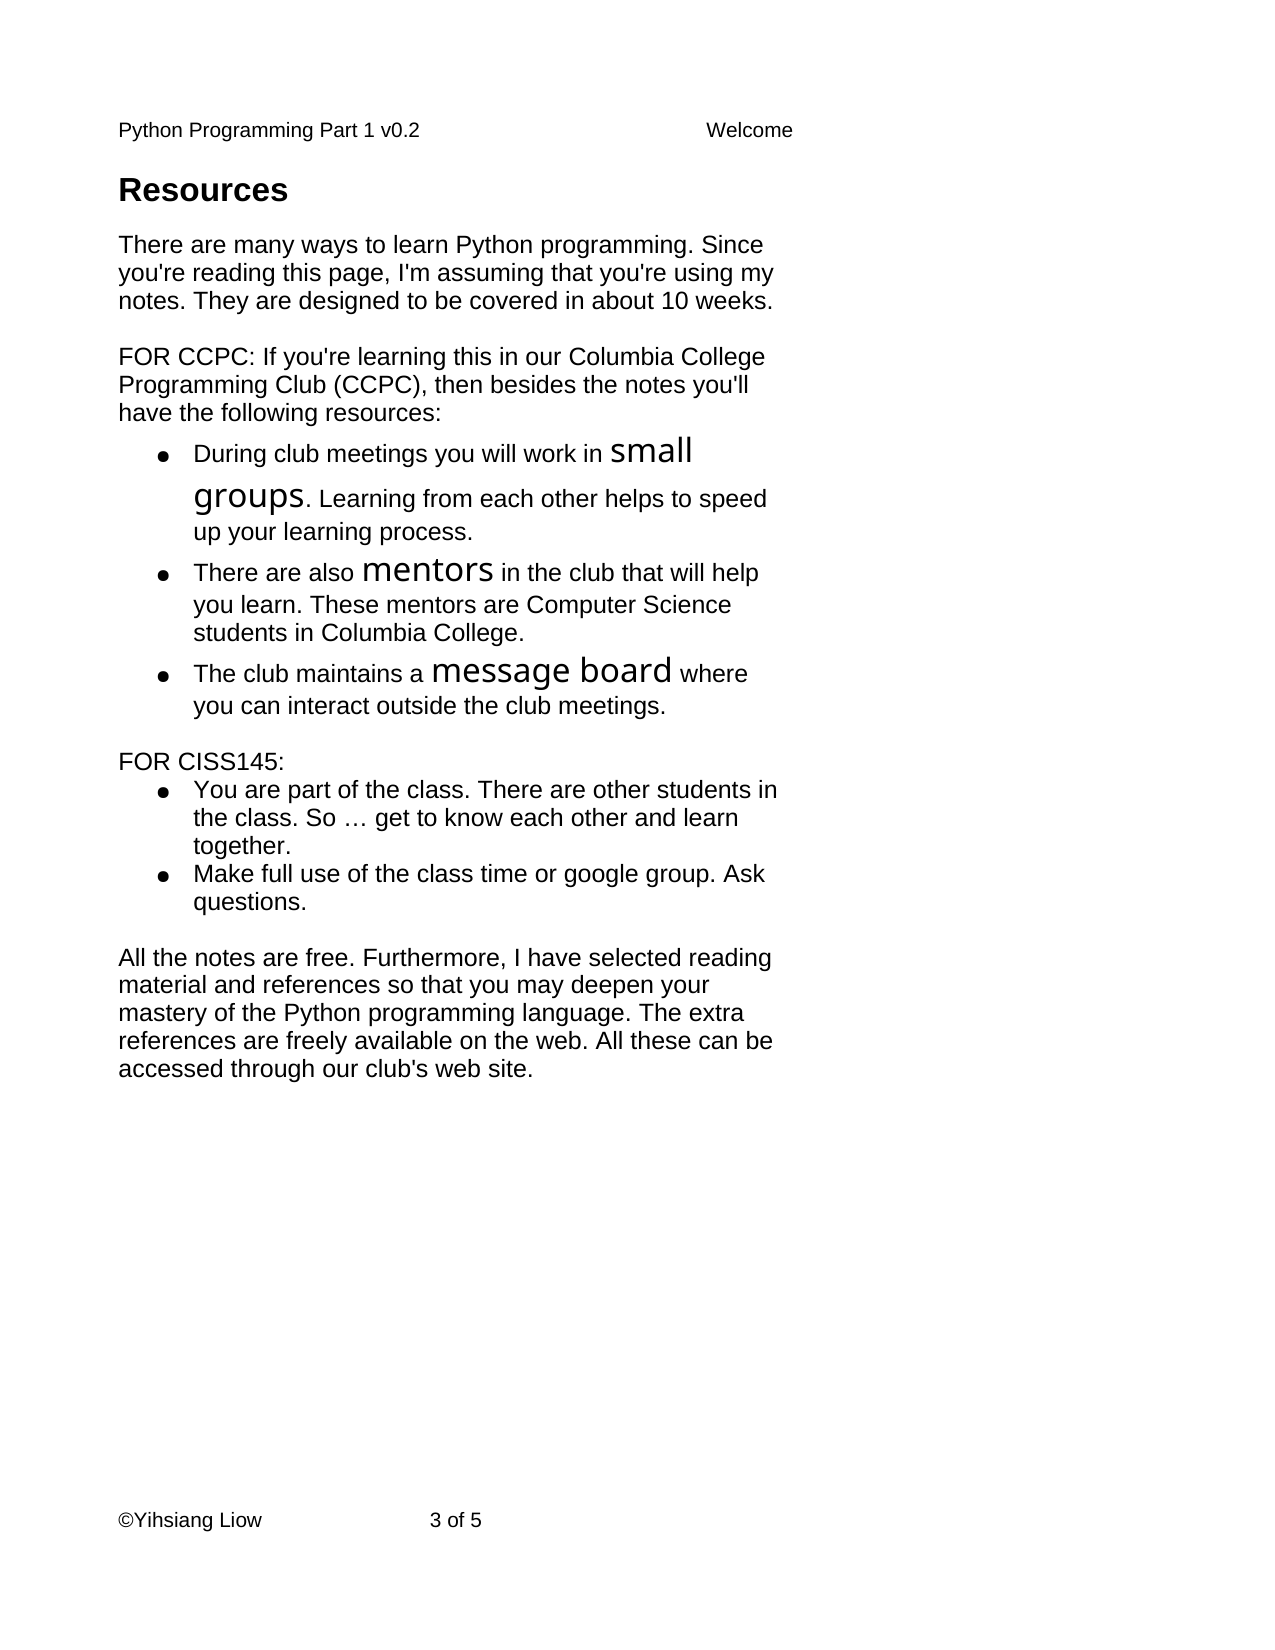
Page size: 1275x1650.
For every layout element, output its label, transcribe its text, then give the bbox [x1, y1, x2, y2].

list The club maintains a message board where you can interact outside the club meetings. [156, 647, 793, 720]
text FOR CISS145: [118, 748, 793, 776]
list You are part of the class. There are other students in the class. So … get to know each other and learn together. [156, 776, 793, 860]
list During club meetings you will work in small groups. Learning from each other helps to speed up your learning process. [156, 427, 793, 546]
list Make full use of the class time or google group. Ask questions. [156, 860, 793, 916]
text FOR CCPC: If you're learning this in our Columbia College Programming Club (CCPC), then besides the notes you'll have the following resources: [118, 343, 793, 427]
text Resources [118, 171, 793, 208]
text All the notes are free. Furthermore, I have selected reading material and references so that you may deepen your mastery of the Python programming language. The extra references are freely available on the web. All these can be accessed through our club's web site. [118, 943, 793, 1083]
list There are also mentors in the club that will help you learn. These mentors are Computer Science students in Columbia College. [156, 546, 793, 647]
text There are many ways to learn Python programming. Since you're reading this page, I'm assuming that you're using my notes. They are designed to be covered in about 10 weeks. [118, 231, 793, 315]
